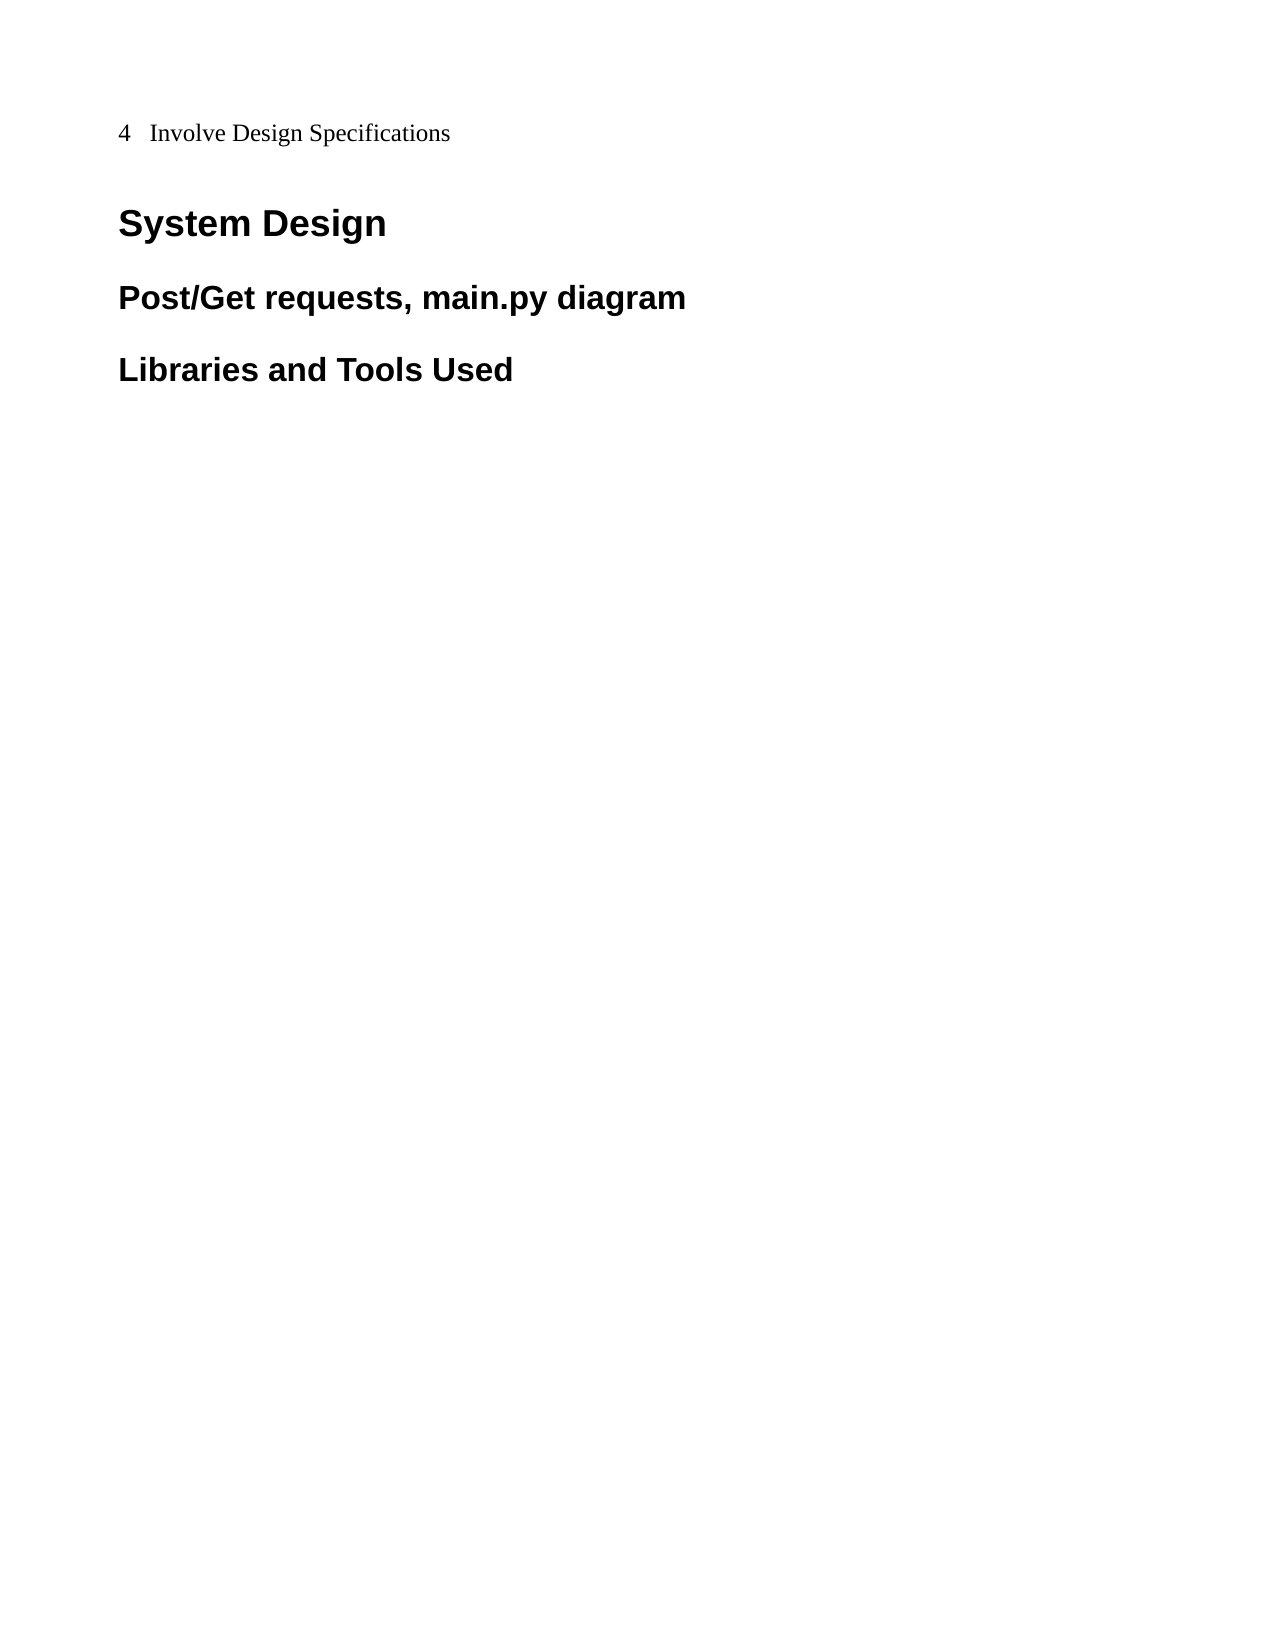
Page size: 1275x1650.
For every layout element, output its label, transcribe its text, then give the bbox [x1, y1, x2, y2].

subtitle Post/Get requests, main.py diagram [118, 278, 1157, 316]
subtitle System Design [118, 201, 1157, 244]
subtitle Libraries and Tools Used [118, 349, 1157, 388]
